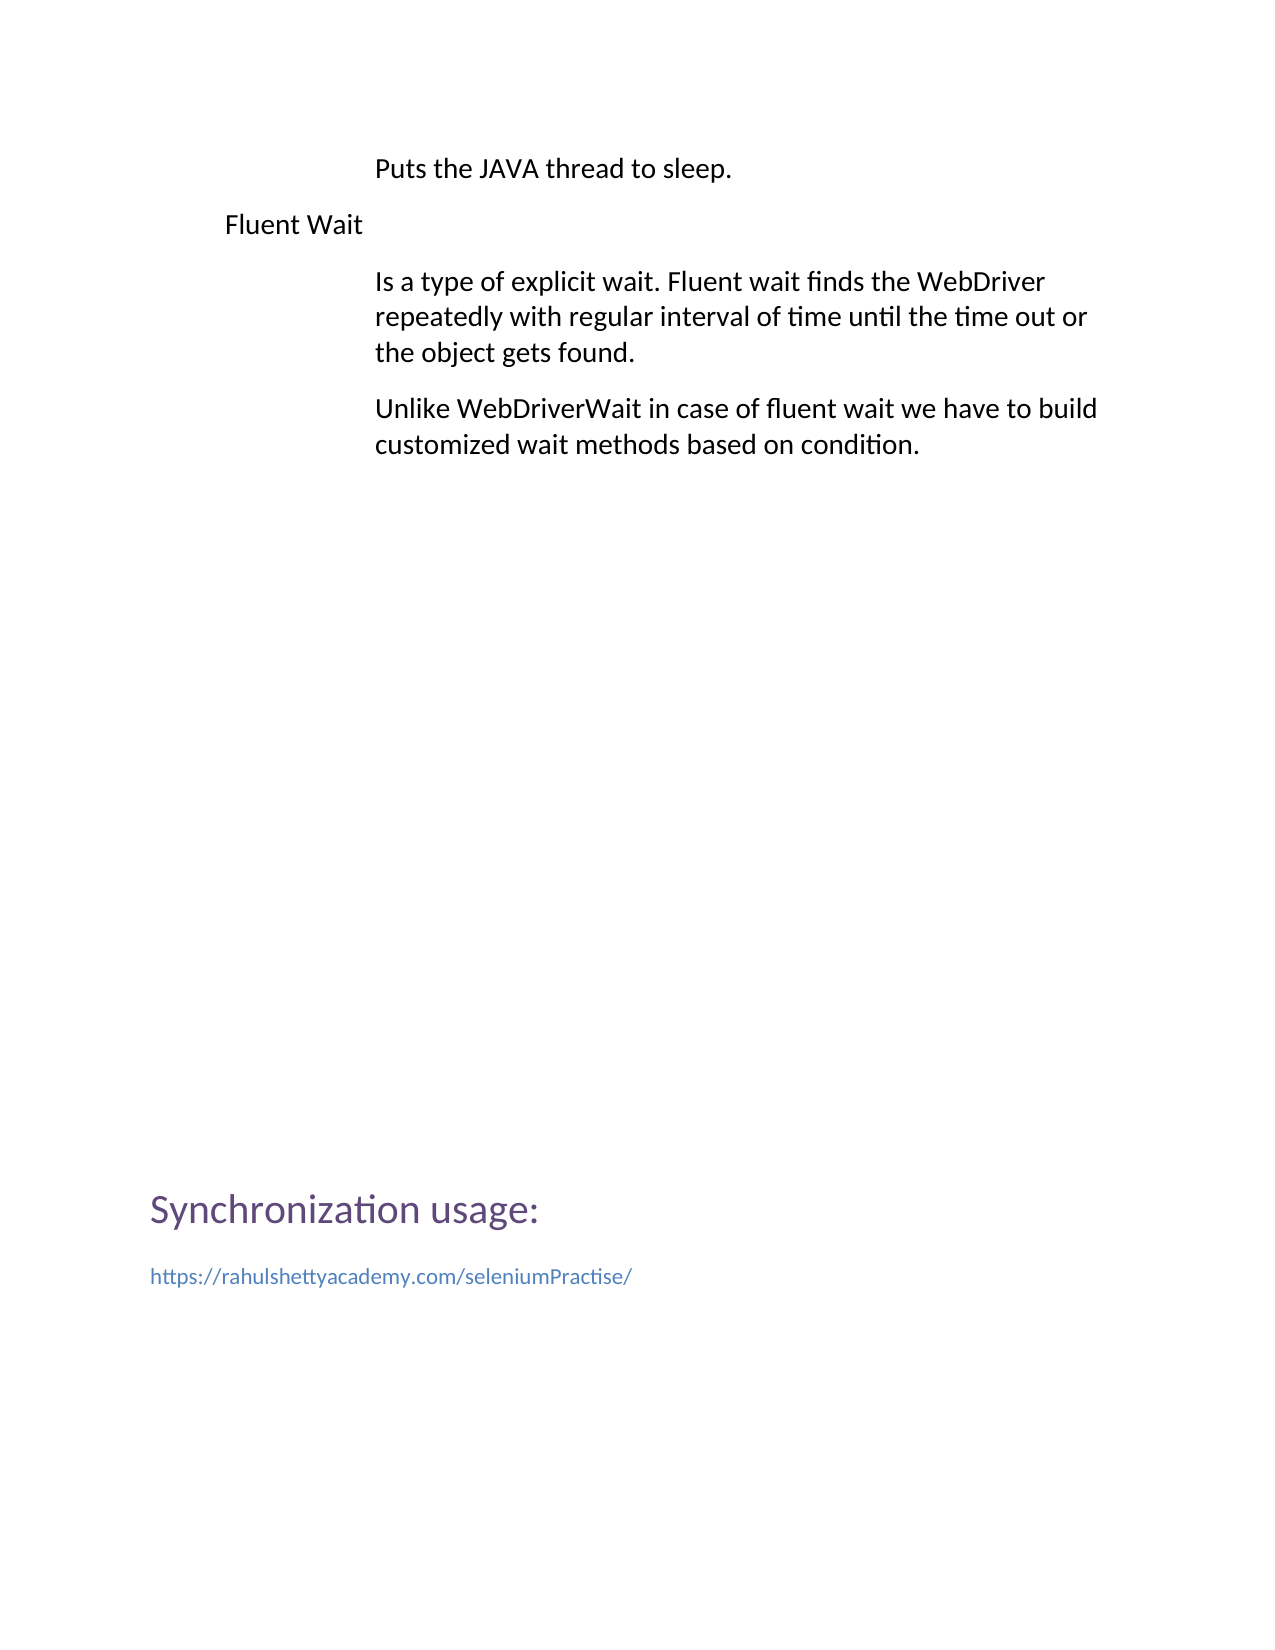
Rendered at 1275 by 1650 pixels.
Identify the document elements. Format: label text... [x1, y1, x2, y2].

text Puts the JAVA thread to sleep. [150, 150, 1125, 186]
text https://rahulshettyacademy.com/seleniumPractise/ [150, 1262, 1125, 1290]
text Fluent Wait [150, 206, 1125, 242]
text Unlike WebDriverWait in case of fluent wait we have to build customized wait methods based on condition. [375, 391, 1125, 462]
text Synchronization usage: [150, 1183, 1125, 1233]
text Is a type of explicit wait. Fluent wait finds the WebDriver repeatedly with regular interval of time until the time out or the object gets found. [375, 263, 1125, 370]
